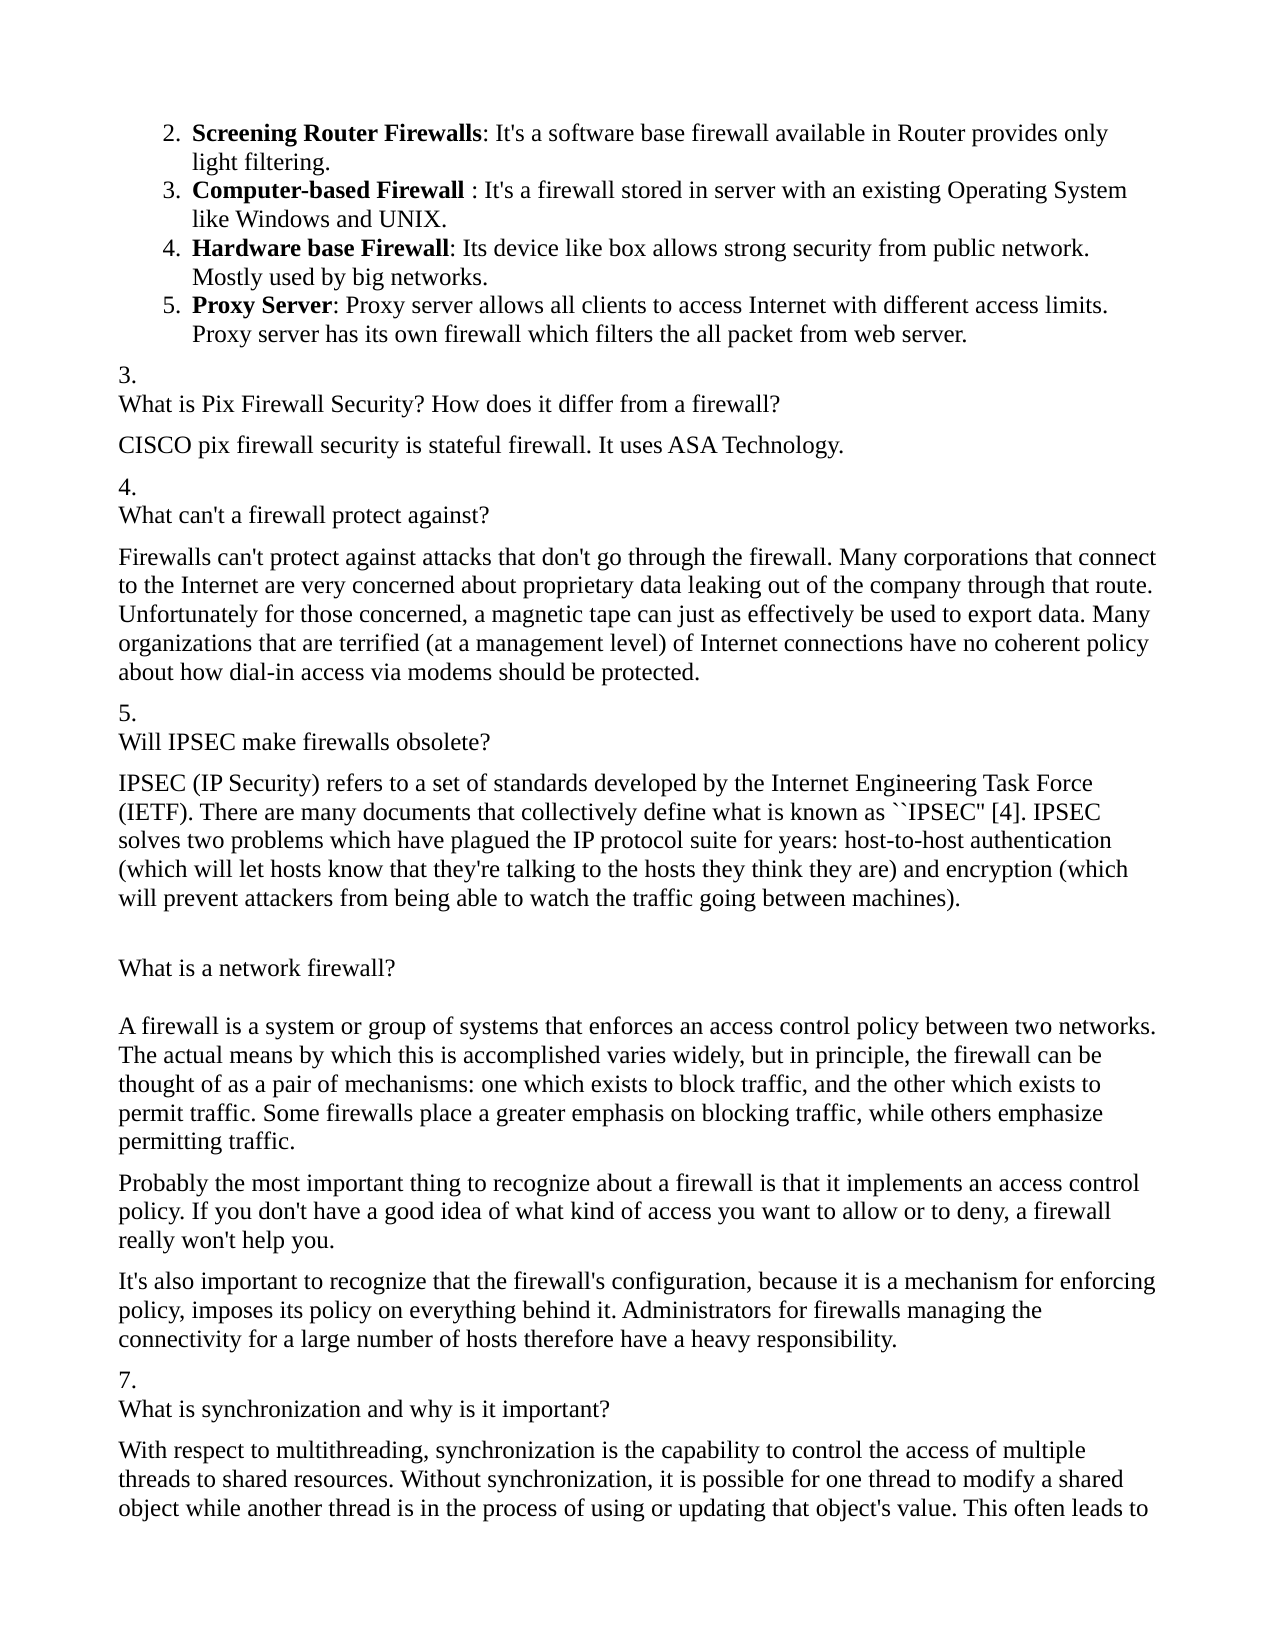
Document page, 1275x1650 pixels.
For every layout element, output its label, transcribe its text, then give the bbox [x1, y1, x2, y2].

text What can't a firewall protect against? [118, 501, 1157, 529]
text It's also important to recognize that the firewall's configuration, because it is a mechanism for enforcing policy, imposes its policy on everything behind it. Administrators for firewalls managing the connectivity for a large number of hosts therefore have a heavy responsibility. [118, 1266, 1157, 1353]
text IPSEC (IP Security) refers to a set of standards developed by the Internet Engineering Task Force (IETF). There are many documents that collectively define what is known as ``IPSEC'' [4]. IPSEC solves two problems which have plagued the IP protocol suite for years: host-to-host authentication (which will let hosts know that they're talking to the hosts they think they are) and encryption (which will prevent attackers from being able to watch the traffic going between machines). [118, 768, 1157, 912]
list Computer-based Firewall : It's a firewall stored in server with an existing Operating System like Windows and UNIX. [162, 176, 1157, 233]
list Screening Router Firewalls: It's a software base firewall available in Router provides only light filtering. [162, 118, 1157, 176]
text What is a network firewall? [118, 953, 1157, 982]
text 4. [118, 472, 1157, 501]
text A firewall is a system or group of systems that enforces an access control policy between two networks. The actual means by which this is accomplished varies widely, but in principle, the firewall can be thought of as a pair of mechanisms: one which exists to block traffic, and the other which exists to permit traffic. Some firewalls place a greater emphasis on blocking traffic, while others emphasize permitting traffic. [118, 1011, 1157, 1155]
text Firewalls can't protect against attacks that don't go through the firewall. Many corporations that connect to the Internet are very concerned about proprietary data leaking out of the company through that route. Unfortunately for those concerned, a magnetic tape can just as effectively be used to export data. Many organizations that are terrified (at a management level) of Internet connections have no coherent policy about how dial-in access via modems should be protected. [118, 542, 1157, 686]
text Probably the most important thing to recognize about a firewall is that it implements an access control policy. If you don't have a good idea of what kind of access you want to allow or to deny, a firewall really won't help you. [118, 1168, 1157, 1254]
list Proxy Server: Proxy server allows all clients to access Internet with different access limits. Proxy server has its own firewall which filters the all packet from web server. [162, 291, 1157, 348]
text Will IPSEC make firewalls obsolete? [118, 727, 1157, 756]
list Hardware base Firewall: Its device like box allows strong security from public network. Mostly used by big networks. [162, 233, 1157, 291]
text With respect to multithreading, synchronization is the capability to control the access of multiple threads to shared resources. Without synchronization, it is possible for one thread to modify a shared object while another thread is in the process of using or updating that object's value. This often leads to [118, 1435, 1157, 1521]
text 3. [118, 361, 1157, 389]
text What is synchronization and why is it important? [118, 1394, 1157, 1423]
text CISCO pix firewall security is stateful firewall. It uses ASA Technology. [118, 431, 1157, 459]
text 7. [118, 1365, 1157, 1394]
text 5. [118, 698, 1157, 727]
text What is Pix Firewall Security? How does it differ from a firewall? [118, 389, 1157, 418]
